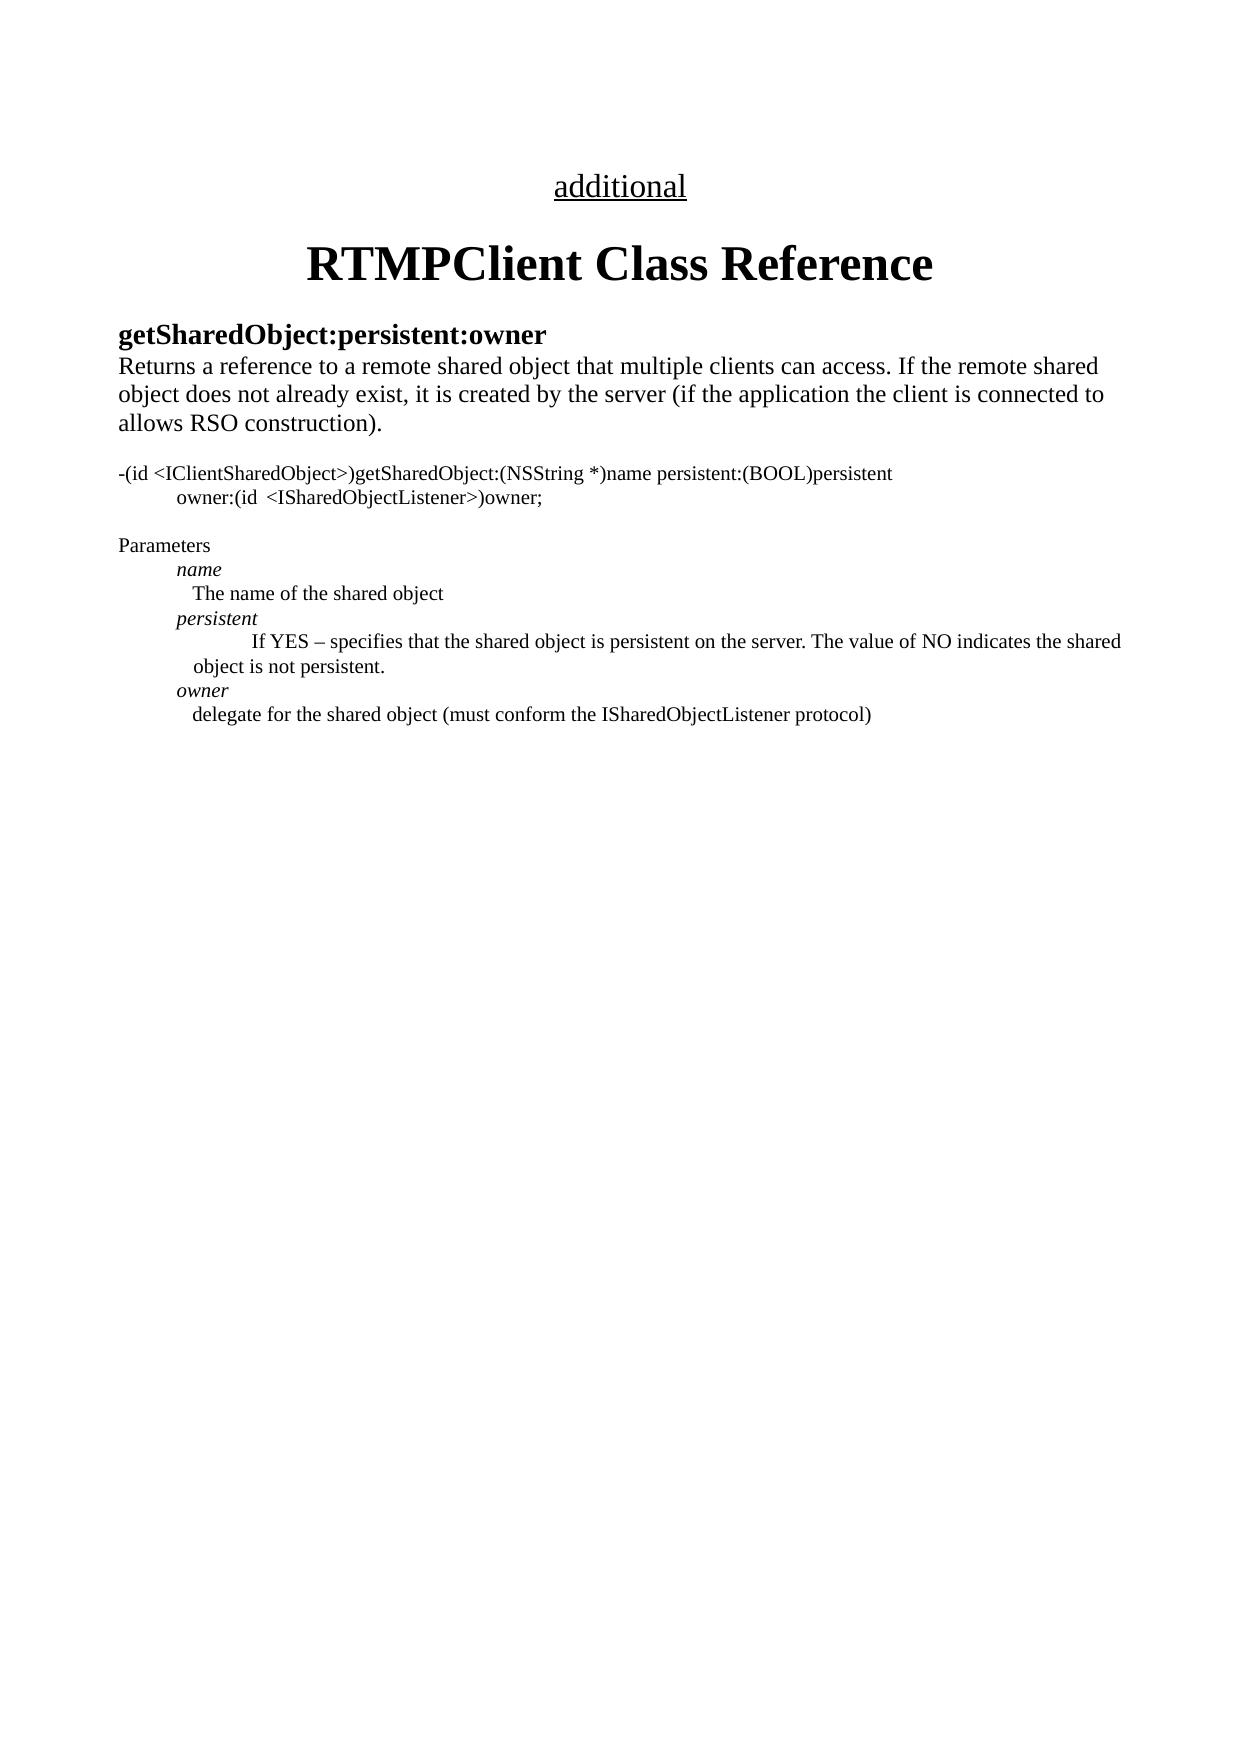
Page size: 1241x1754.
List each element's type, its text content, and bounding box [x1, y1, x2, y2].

text RTMPClient Class Reference [118, 233, 1122, 291]
text additional [118, 166, 1122, 204]
text owner [118, 678, 1122, 702]
text name [118, 557, 1122, 581]
text -(id <IClientSharedObject>)getSharedObject:(NSString *)name persistent:(BOOL)persistent [118, 461, 1122, 485]
text Returns a reference to a remote shared object that multiple clients can access. If the remote shared object does not already exist, it is created by the server (if the application the client is connected to allows RSO construction). [118, 351, 1122, 437]
text owner:(id <ISharedObjectListener>)owner; [118, 485, 1122, 509]
text getSharedObject:persistent:owner [118, 317, 1122, 351]
text Parameters [118, 533, 1122, 557]
text If YES – specifies that the shared object is persistent on the server. The value of NO indicates the shared object is not persistent. [118, 629, 1122, 678]
text persistent [118, 605, 1122, 629]
text The name of the shared object [118, 581, 1122, 605]
text delegate for the shared object (must conform the ISharedObjectListener protocol) [118, 702, 1122, 726]
